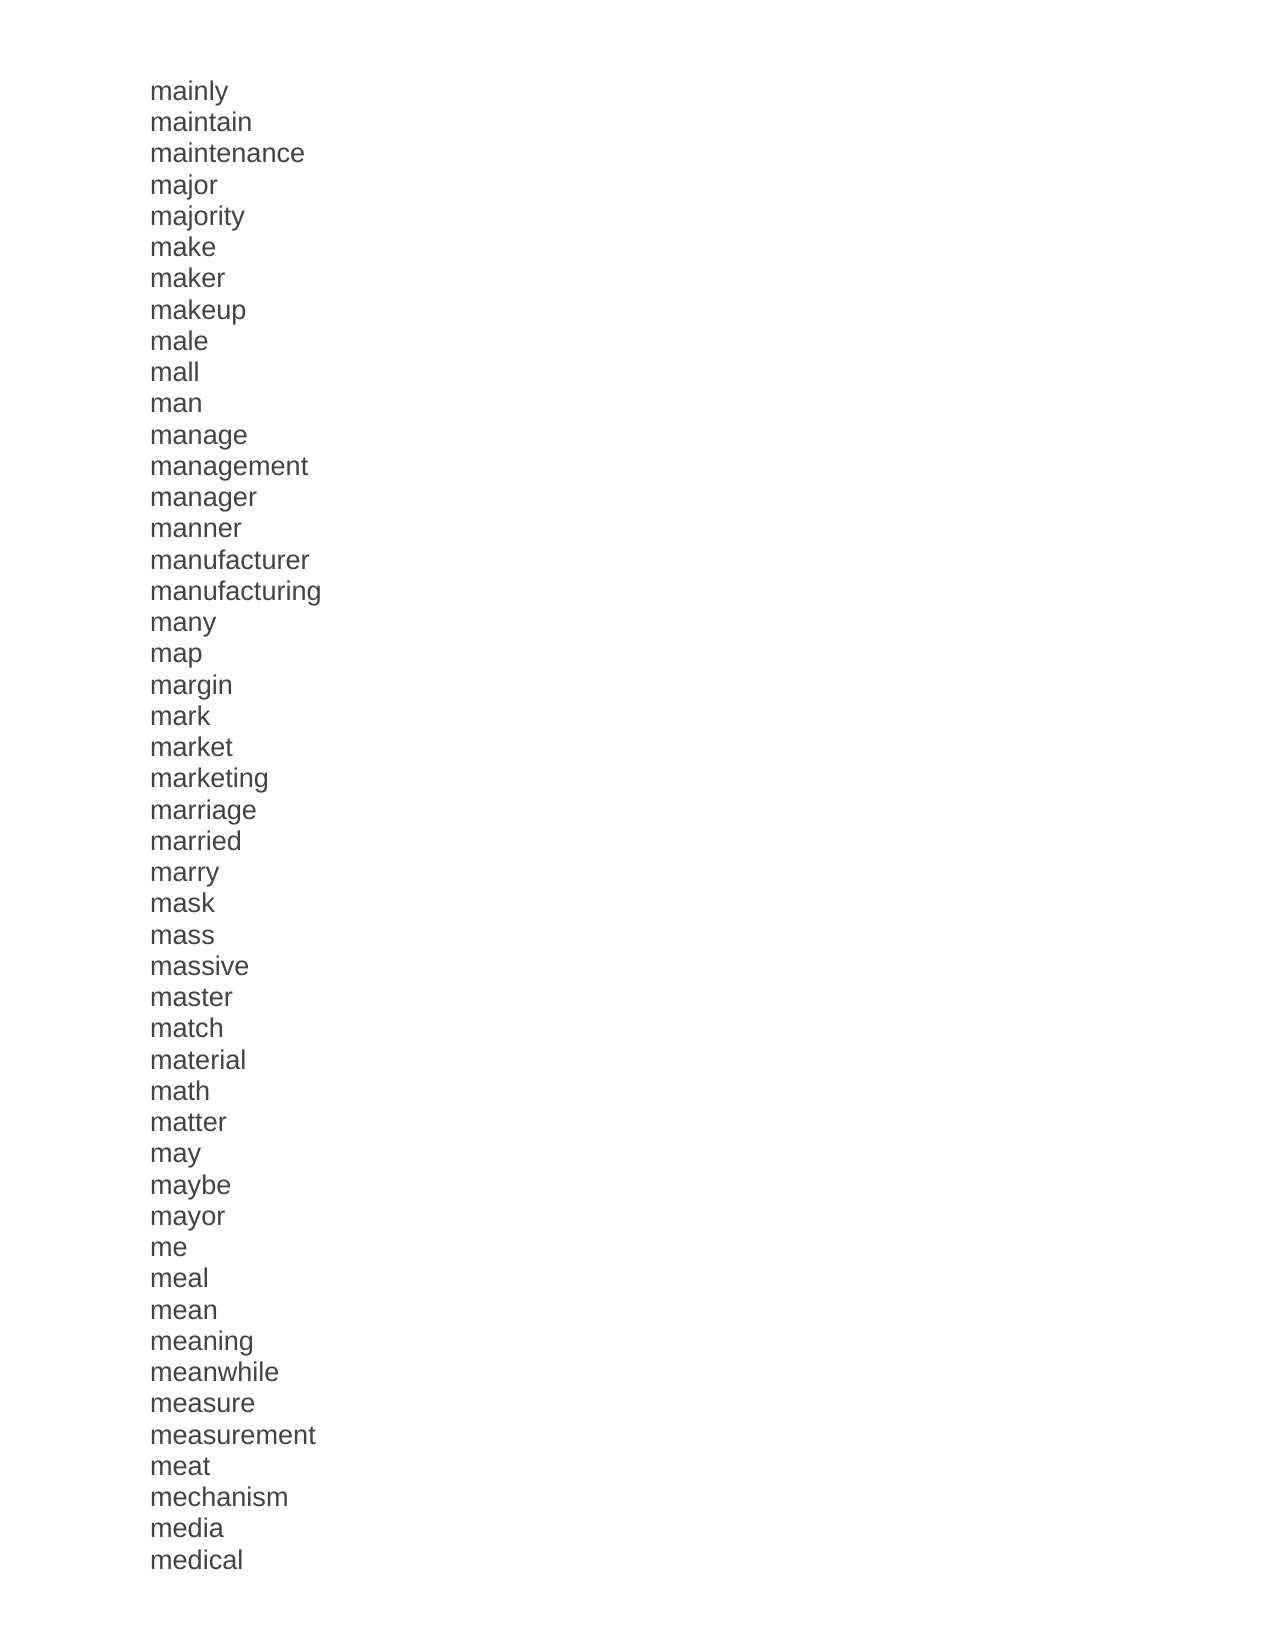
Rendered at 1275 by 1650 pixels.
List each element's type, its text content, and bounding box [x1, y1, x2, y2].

text maker [150, 262, 1125, 294]
text maintain [150, 106, 1125, 137]
text measurement [150, 1419, 1125, 1450]
text mayor [150, 1200, 1125, 1231]
text math [150, 1075, 1125, 1106]
text match [150, 1012, 1125, 1044]
text mask [150, 887, 1125, 919]
text male [150, 325, 1125, 356]
text mark [150, 700, 1125, 731]
text mall [150, 356, 1125, 387]
text may [150, 1137, 1125, 1169]
text meanwhile [150, 1356, 1125, 1387]
text mean [150, 1294, 1125, 1325]
text massive [150, 950, 1125, 981]
text marry [150, 856, 1125, 887]
text measure [150, 1387, 1125, 1419]
text meaning [150, 1325, 1125, 1356]
text media [150, 1512, 1125, 1544]
text marketing [150, 762, 1125, 794]
text manufacturing [150, 575, 1125, 606]
text matter [150, 1106, 1125, 1137]
text many [150, 606, 1125, 637]
text medical [150, 1544, 1125, 1575]
text mass [150, 919, 1125, 950]
text meat [150, 1450, 1125, 1481]
text material [150, 1044, 1125, 1075]
text manufacturer [150, 544, 1125, 575]
text manager [150, 481, 1125, 512]
text man [150, 387, 1125, 419]
text market [150, 731, 1125, 762]
text major [150, 169, 1125, 200]
text meal [150, 1262, 1125, 1294]
text married [150, 825, 1125, 856]
text maybe [150, 1169, 1125, 1200]
text manner [150, 512, 1125, 544]
text makeup [150, 294, 1125, 325]
text margin [150, 669, 1125, 700]
text mainly [150, 75, 1125, 106]
text make [150, 231, 1125, 262]
text me [150, 1231, 1125, 1262]
text manage [150, 419, 1125, 450]
text map [150, 637, 1125, 669]
text marriage [150, 794, 1125, 825]
text maintenance [150, 137, 1125, 169]
text management [150, 450, 1125, 481]
text mechanism [150, 1481, 1125, 1512]
text majority [150, 200, 1125, 231]
text master [150, 981, 1125, 1012]
